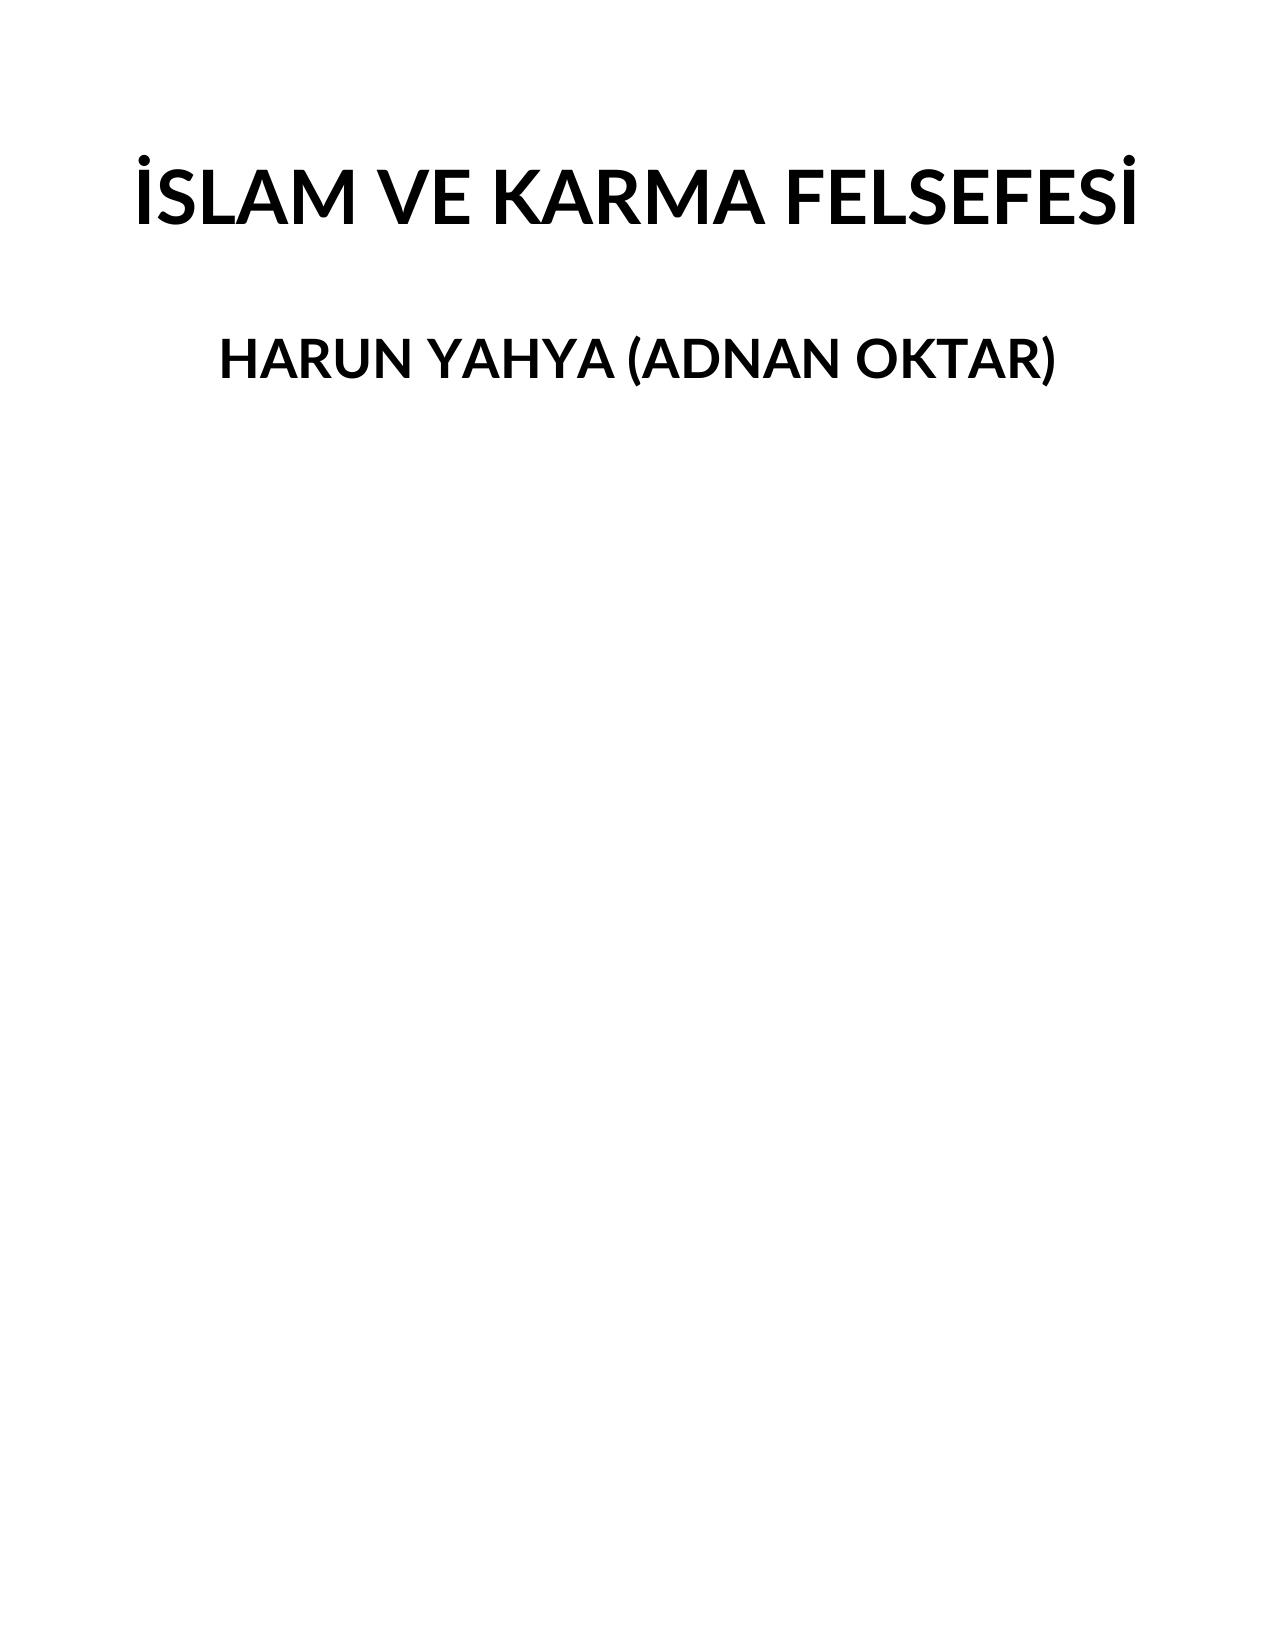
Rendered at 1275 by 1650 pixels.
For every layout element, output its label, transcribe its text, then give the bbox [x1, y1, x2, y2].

text HARUN YAHYA (ADNAN OKTAR) [75, 325, 1200, 390]
subtitle İSLAM VE KARMA FELSEFESİ [75, 150, 1200, 240]
